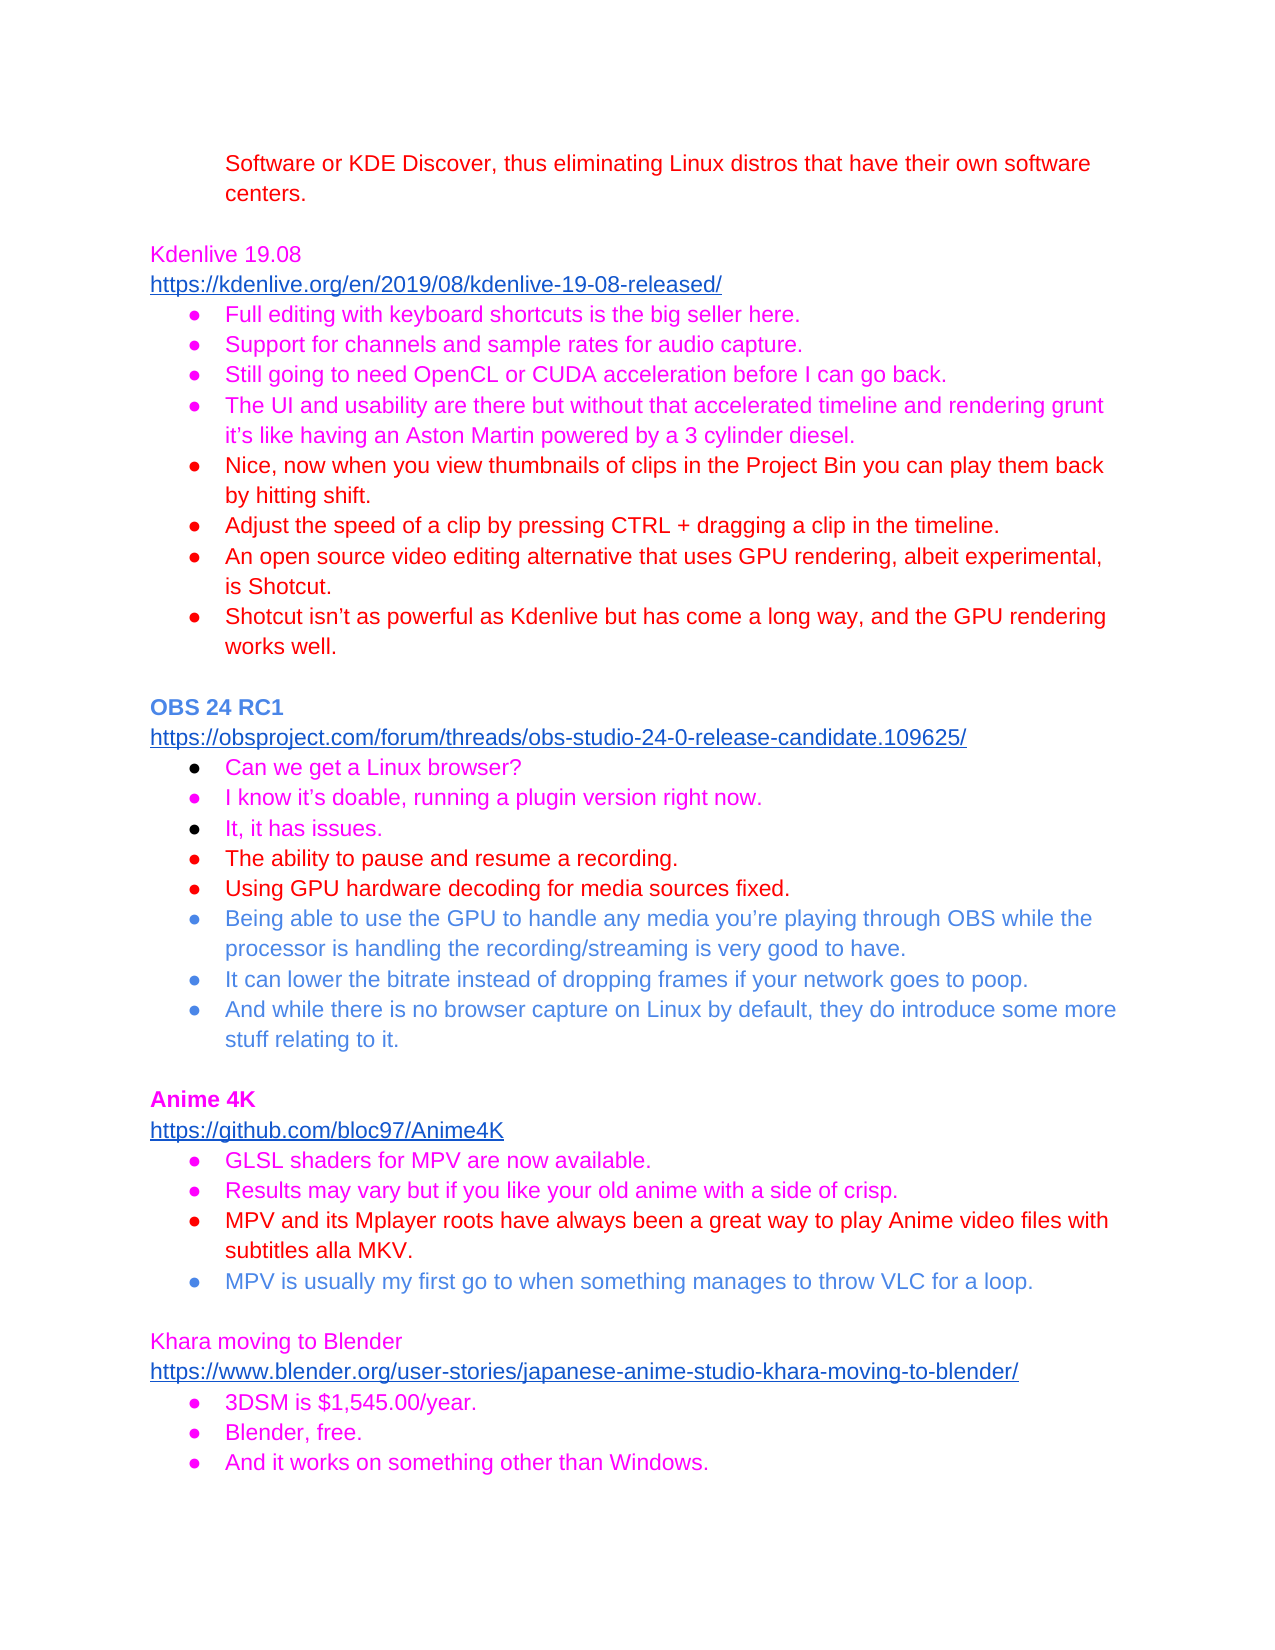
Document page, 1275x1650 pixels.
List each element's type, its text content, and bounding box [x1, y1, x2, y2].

list MPV is usually my first go to when something manages to throw VLC for a loop. [187, 1268, 1125, 1294]
text https://kdenlive.org/en/2019/08/kdenlive-19-08-released/ [150, 271, 1125, 297]
list Blender, free. [187, 1419, 1125, 1445]
list Adjust the speed of a clip by pressing CTRL + dragging a clip in the timeline. [187, 512, 1125, 539]
list The ability to pause and resume a recording. [187, 845, 1125, 871]
list Full editing with keyboard shortcuts is the big seller here. [187, 301, 1125, 327]
list Using GPU hardware decoding for media sources fixed. [187, 875, 1125, 901]
text OBS 24 RC1 [150, 694, 1125, 720]
list And it works on something other than Windows. [187, 1449, 1125, 1475]
list I know it’s doable, running a plugin version right now. [187, 784, 1125, 811]
list Still going to need OpenCL or CUDA acceleration before I can go back. [187, 361, 1125, 388]
list The UI and usability are there but without that accelerated timeline and rendering grunt it’s like having an Aston Martin powered by a 3 cylinder diesel. [187, 392, 1125, 448]
list MPV and its Mplayer roots have always been a great way to play Anime video files with subtitles alla MKV. [187, 1207, 1125, 1264]
list And while there is no browser capture on Linux by default, they do introduce some more stuff relating to it. [187, 996, 1125, 1052]
list It, it has issues. [187, 814, 1125, 841]
list It can lower the bitrate instead of dropping frames if your network goes to poop. [187, 966, 1125, 992]
list Being able to use the GPU to handle any media you’re playing through OBS while the processor is handling the recording/streaming is very good to have. [187, 905, 1125, 962]
list 3DSM is $1,545.00/year. [187, 1388, 1125, 1415]
text https://www.blender.org/user-stories/japanese-anime-studio-khara-moving-to-blender/ [150, 1358, 1125, 1385]
list Nice, now when you view thumbnails of clips in the Project Bin you can play them back by hitting shift. [187, 452, 1125, 509]
text Kdenlive 19.08 [150, 241, 1125, 267]
text https://obsproject.com/forum/threads/obs-studio-24-0-release-candidate.109625/ [150, 724, 1125, 750]
list Results may vary but if you like your old anime with a side of crisp. [187, 1177, 1125, 1203]
list Shotcut isn’t as powerful as Kdenlive but has come a long way, and the GPU rendering works well. [187, 603, 1125, 660]
list Support for channels and sample rates for audio capture. [187, 331, 1125, 358]
list GLSL shaders for MPV are now available. [187, 1147, 1125, 1173]
text Anime 4K [150, 1086, 1125, 1113]
text https://github.com/bloc97/Anime4K [150, 1117, 1125, 1143]
list Can we get a Linux browser? [187, 754, 1125, 781]
list Software or KDE Discover, thus eliminating Linux distros that have their own software centers. [187, 150, 1125, 207]
list An open source video editing alternative that uses GPU rendering, albeit experimental, is Shotcut. [187, 543, 1125, 599]
text Khara moving to Blender [150, 1328, 1125, 1354]
